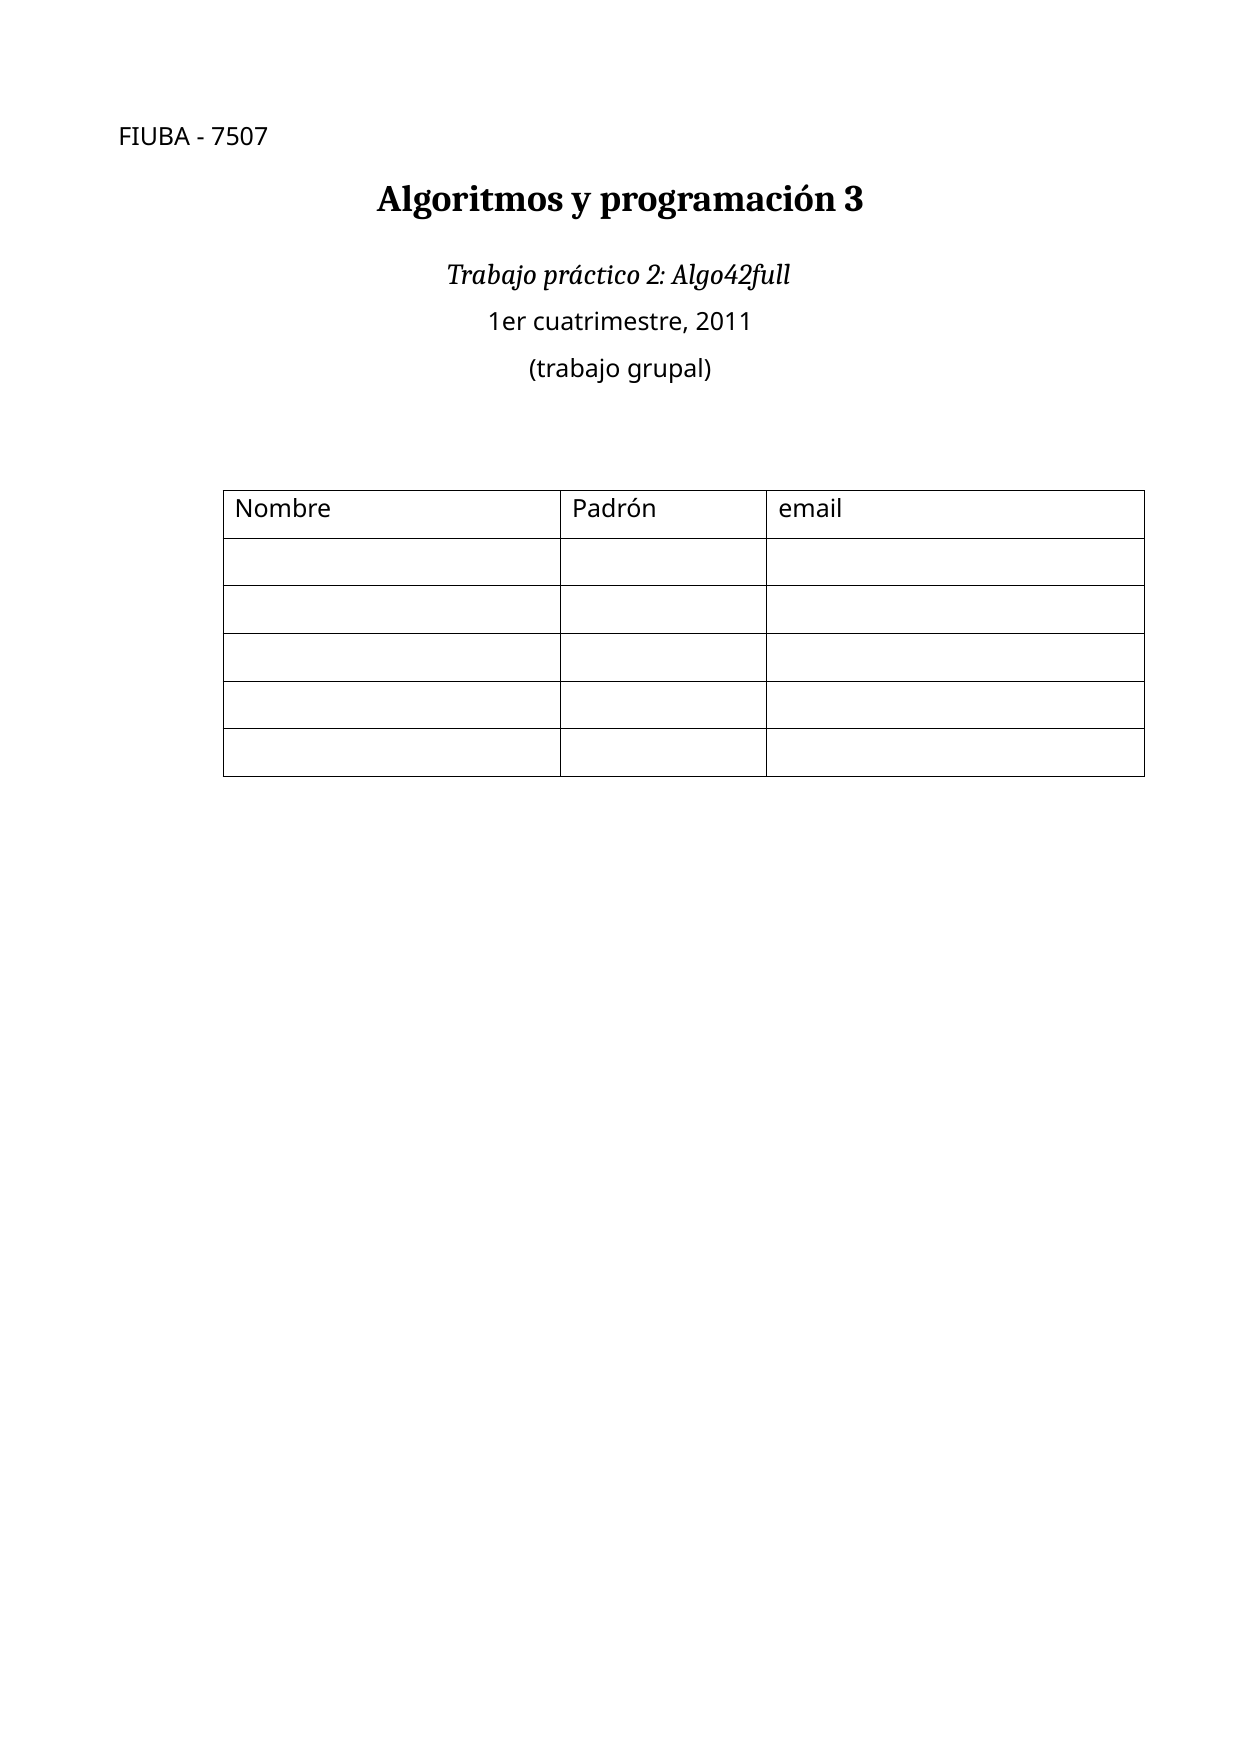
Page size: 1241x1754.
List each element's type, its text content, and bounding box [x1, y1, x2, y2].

subtitle Trabajo práctico 2: Algo42full [118, 258, 1122, 291]
table_cell [767, 682, 1144, 728]
table_cell [561, 729, 766, 776]
table_cell [767, 539, 1144, 585]
table_header email [767, 491, 1144, 538]
title Algoritmos y programación 3 [118, 177, 1122, 220]
table_cell [561, 539, 766, 585]
table_cell [224, 682, 560, 728]
table_cell [767, 634, 1144, 681]
table_header Padrón [561, 491, 766, 538]
text FIUBA - 7507 [118, 118, 1122, 152]
text 1er cuatrimestre, 2011 [118, 304, 1122, 338]
table_cell [767, 586, 1144, 633]
text (trabajo grupal) [118, 350, 1122, 384]
table_cell [561, 682, 766, 728]
table_header Nombre [224, 491, 560, 538]
table_cell [561, 634, 766, 681]
table_cell [224, 729, 560, 776]
table_cell [224, 586, 560, 633]
table_cell [224, 634, 560, 681]
table_cell [561, 586, 766, 633]
table_cell [767, 729, 1144, 776]
table_cell [224, 539, 560, 585]
